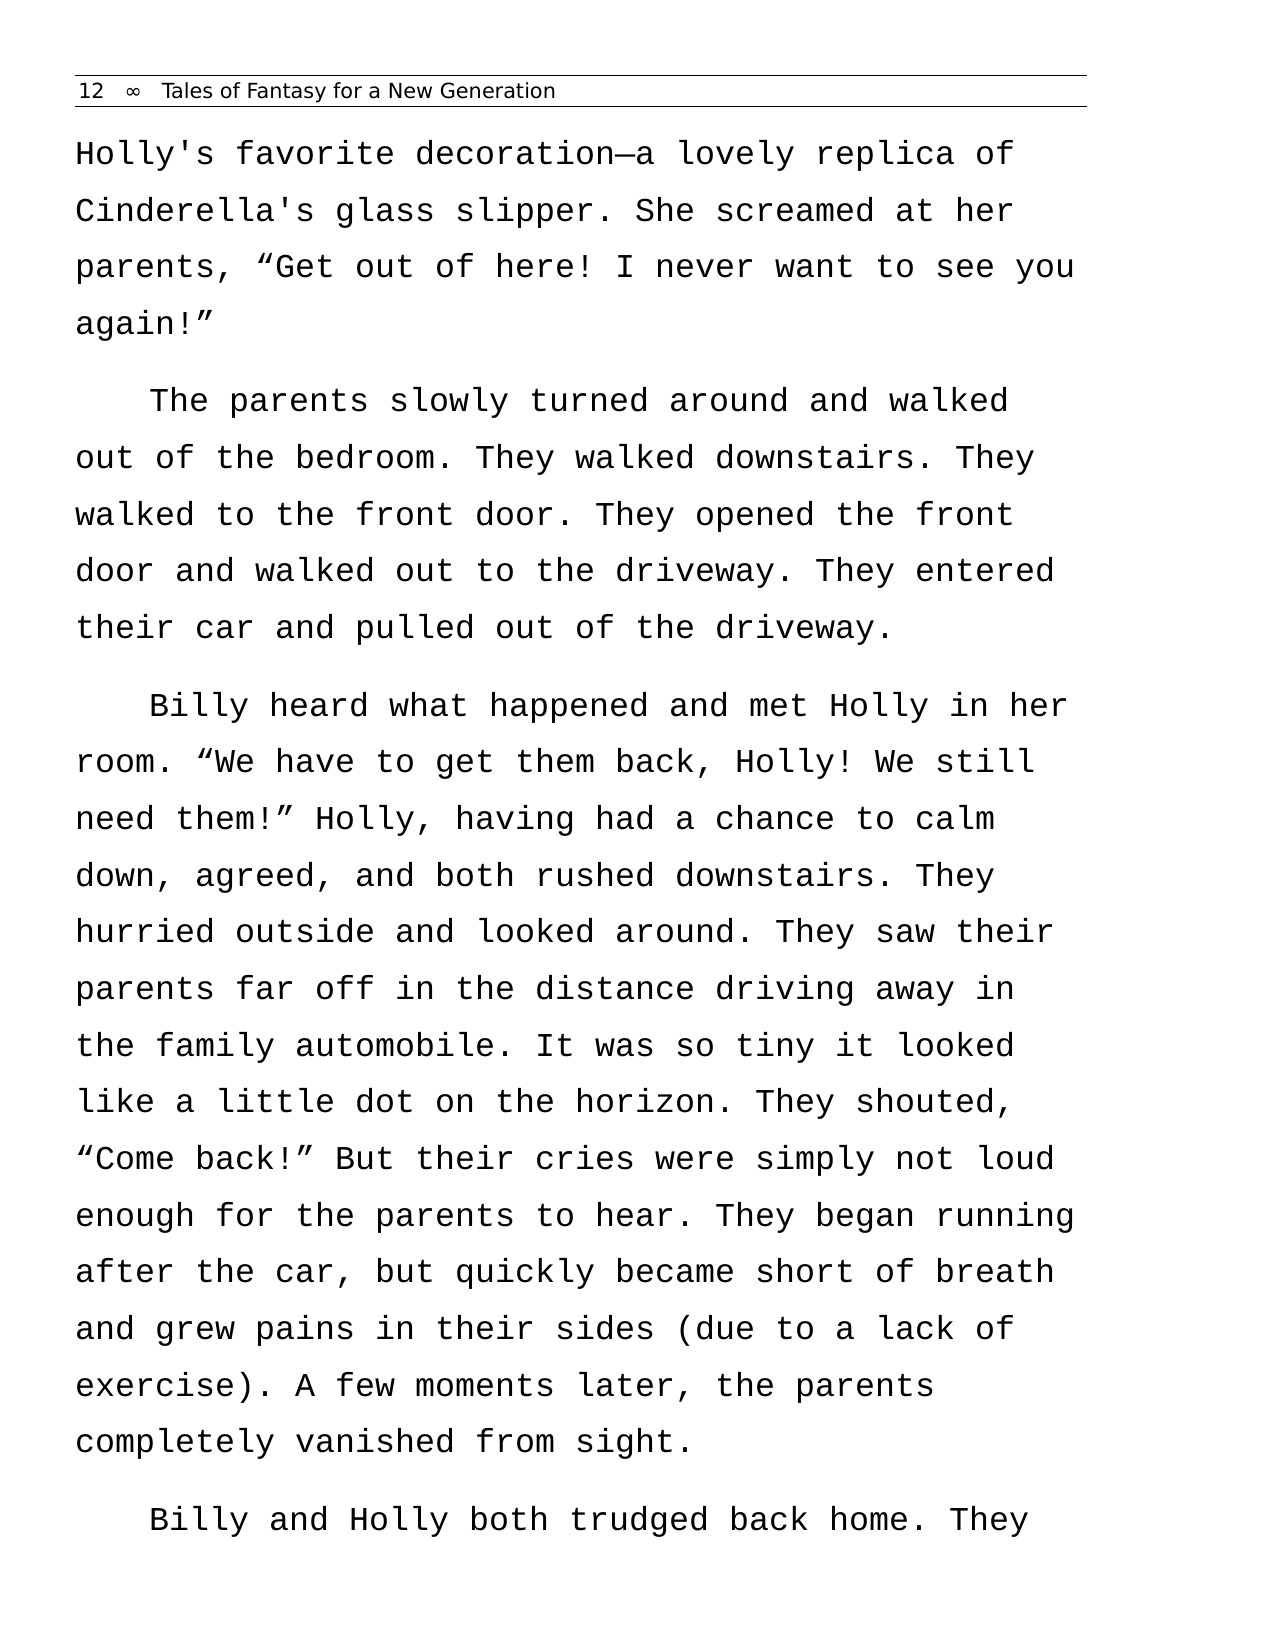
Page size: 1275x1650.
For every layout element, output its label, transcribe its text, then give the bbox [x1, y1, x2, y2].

text Holly's favorite decoration—a lovely replica of Cinderella's glass slipper. She screamed at her parents, “Get out of here! I never want to see you again!” [75, 137, 1087, 344]
text Billy heard what happened and met Holly in her room. “We have to get them back, Holly! We still need them!” Holly, having had a chance to calm down, agreed, and both rushed downstairs. They hurried outside and looked around. They saw their parents far off in the distance driving away in the family automobile. It was so tiny it looked like a little dot on the horizon. They shouted, “Come back!” But their cries were simply not loud enough for the parents to hear. They began running after the car, but quickly became short of breath and grew pains in their sides (due to a lack of exercise). A few moments later, the parents completely vanished from sight. [75, 688, 1087, 1463]
text Billy and Holly both trudged back home. They [75, 1502, 1087, 1540]
text The parents slowly turned around and walked out of the bedroom. They walked downstairs. They walked to the front door. They opened the front door and walked out to the driveway. They entered their car and pulled out of the driveway. [75, 384, 1087, 648]
